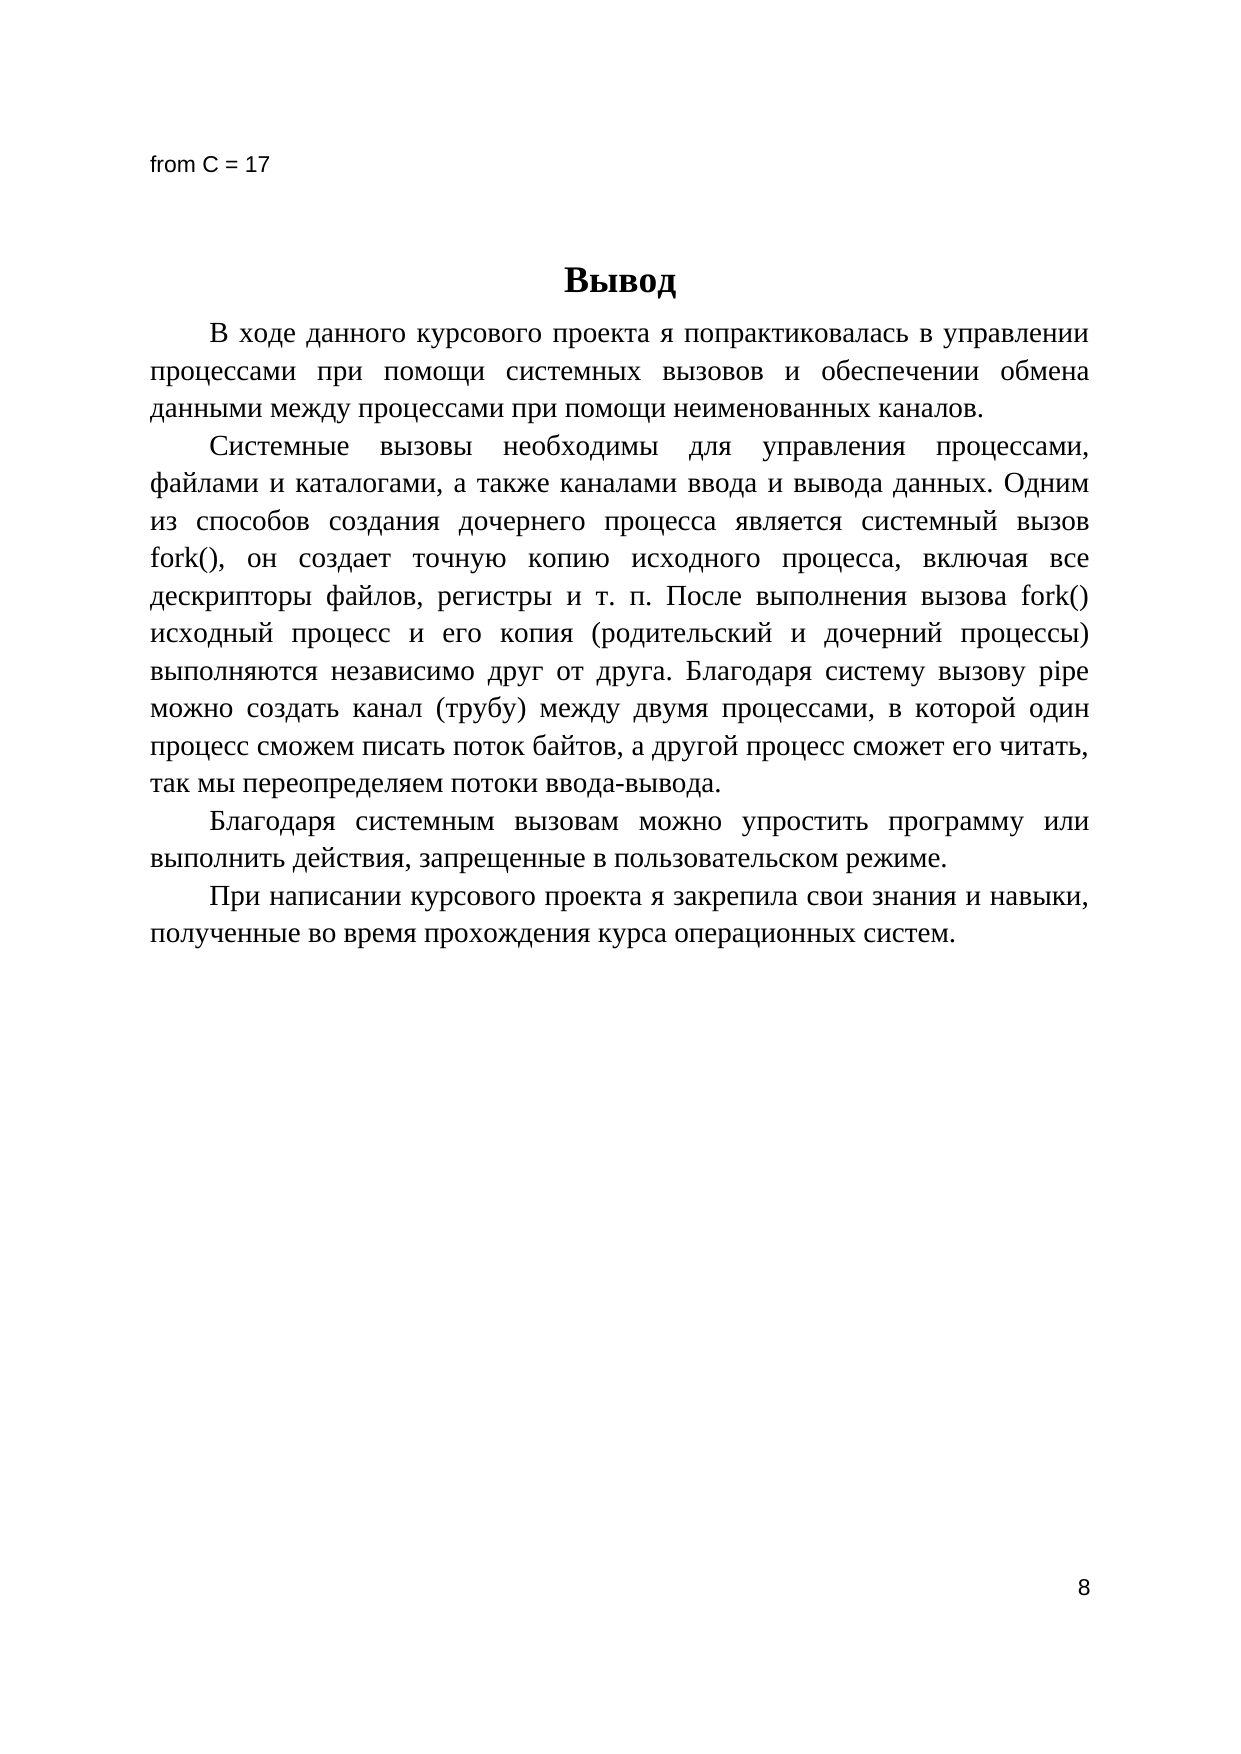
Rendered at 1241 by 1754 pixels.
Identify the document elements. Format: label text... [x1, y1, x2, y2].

text При написании курсового проекта я закрепила свои знания и навыки, полученные во время прохождения курса операционных систем. [150, 875, 1090, 950]
text Системные вызовы необходимы для управления процессами, файлами и каталогами, а также каналами ввода и вывода данных. Одним из способов создания дочернего процесса является системный вызов fork(), он создает точную копию исходного процесса, включая все дескрипторы файлов, регистры и т. п. После выполнения вызова fork() исходный процесс и его копия (родительский и дочерний процессы) выполняются независимо друг от друга. Благодаря систему вызову pipe можно создать канал (трубу) между двумя процессами, в которой один процесс сможем писать поток байтов, а другой процесс сможет его читать, так мы переопределяем потоки ввода-вывода. [150, 425, 1090, 800]
text Благодаря системным вызовам можно упростить программу или выполнить действия, запрещенные в пользовательском режиме. [150, 800, 1090, 875]
text from C = 17 [150, 150, 1090, 179]
text В ходе данного курсового проекта я попрактиковалась в управлении процессами при помощи системных вызовов и обеспечении обмена данными между процессами при помощи неименованных каналов. [150, 313, 1090, 425]
subtitle Вывод [150, 258, 1090, 301]
